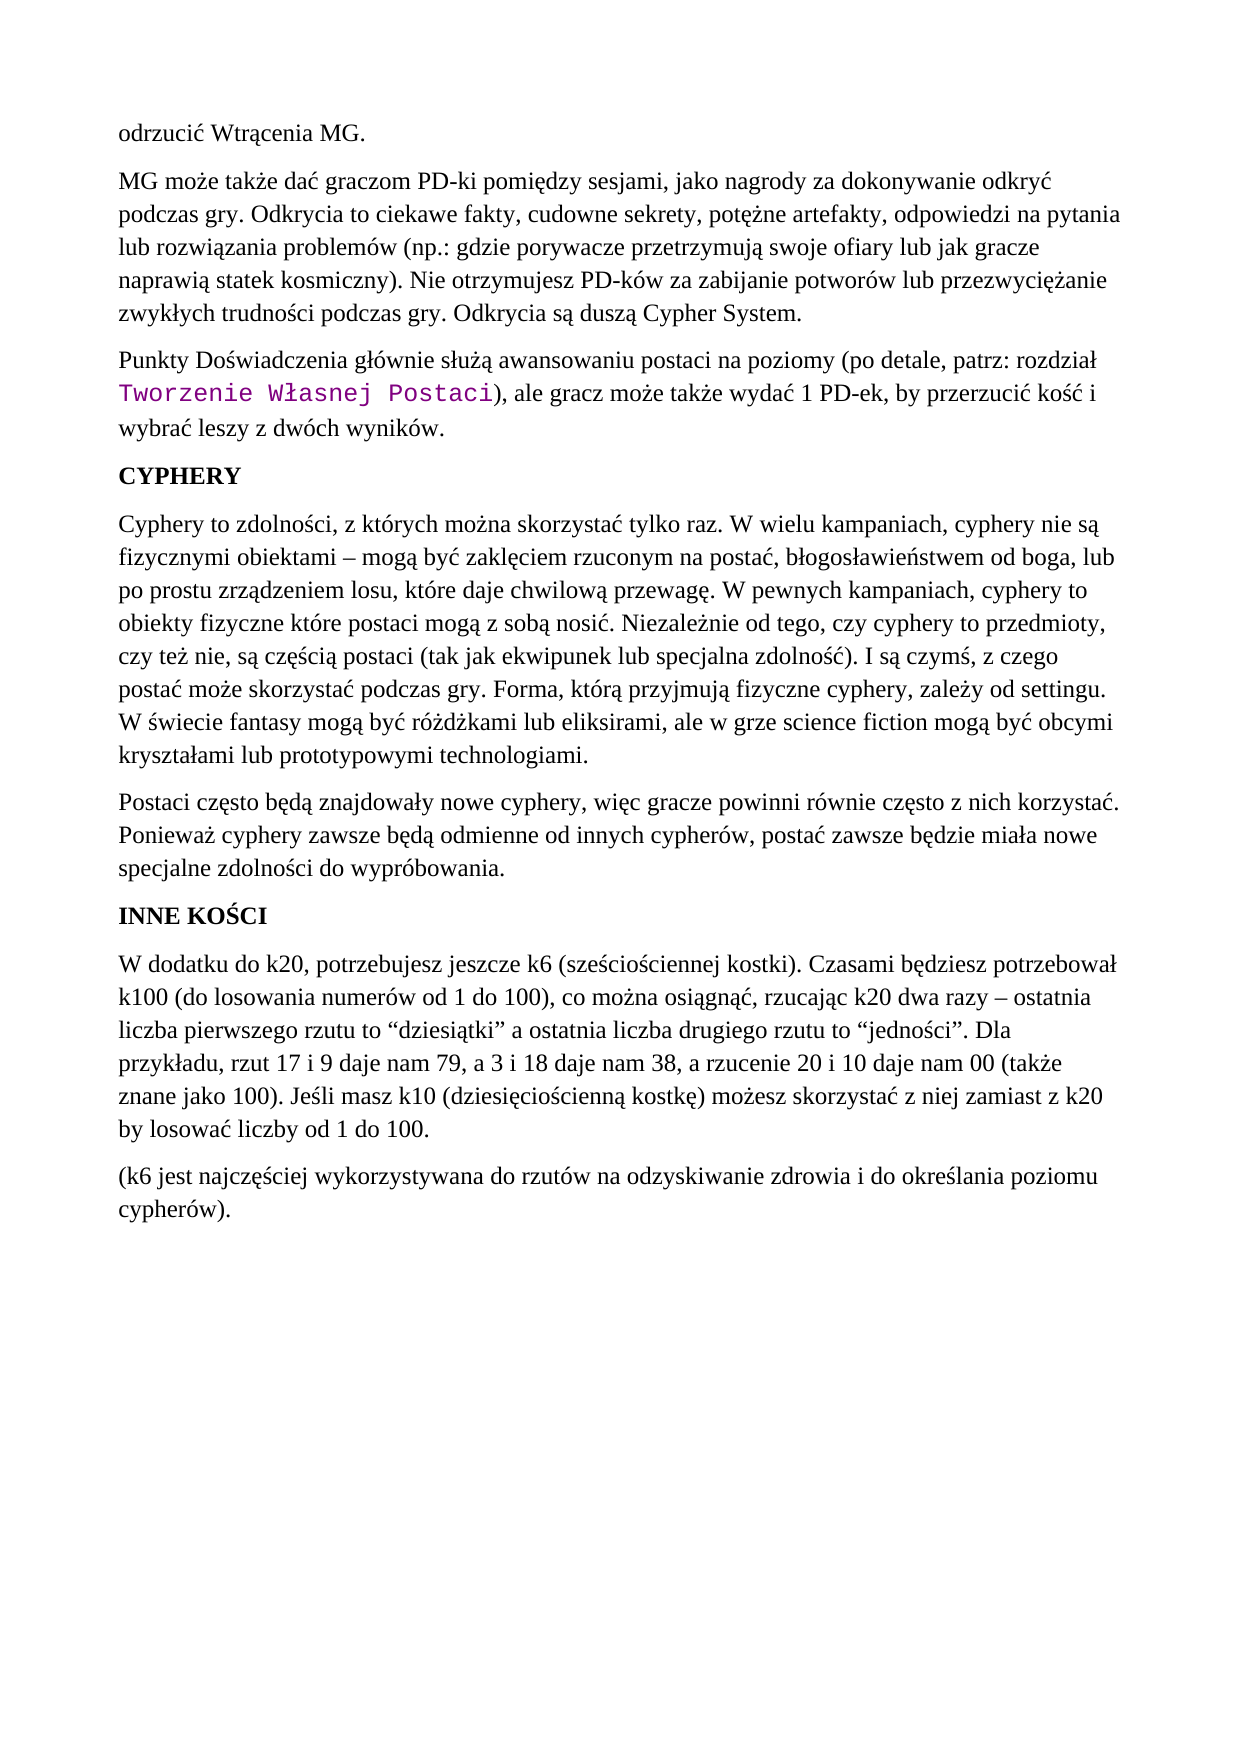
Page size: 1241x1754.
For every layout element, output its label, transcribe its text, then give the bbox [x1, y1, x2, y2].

text Postaci często będą znajdowały nowe cyphery, więc gracze powinni równie często z nich korzystać. Ponieważ cyphery zawsze będą odmienne od innych cypherów, postać zawsze będzie miała nowe specjalne zdolności do wypróbowania. [118, 787, 1122, 882]
text CYPHERY [118, 461, 1122, 490]
text Punkty Doświadczenia głównie służą awansowaniu postaci na poziomy (po detale, patrz: rozdział Tworzenie Własnej Postaci), ale gracz może także wydać 1 PD-ek, by przerzucić kość i wybrać leszy z dwóch wyników. [118, 345, 1122, 442]
text INNE KOŚCI [118, 901, 1122, 930]
text MG może także dać graczom PD-ki pomiędzy sesjami, jako nagrody za dokonywanie odkryć podczas gry. Odkrycia to ciekawe fakty, cudowne sekrety, potężne artefakty, odpowiedzi na pytania lub rozwiązania problemów (np.: gdzie porywacze przetrzymują swoje ofiary lub jak gracze naprawią statek kosmiczny). Nie otrzymujesz PD-ków za zabijanie potworów lub przezwyciężanie zwykłych trudności podczas gry. Odkrycia są duszą Cypher System. [118, 166, 1122, 327]
text W dodatku do k20, potrzebujesz jeszcze k6 (sześciościennej kostki). Czasami będziesz potrzebował k100 (do losowania numerów od 1 do 100), co można osiągnąć, rzucając k20 dwa razy – ostatnia liczba pierwszego rzutu to “dziesiątki” a ostatnia liczba drugiego rzutu to “jedności”. Dla przykładu, rzut 17 i 9 daje nam 79, a 3 i 18 daje nam 38, a rzucenie 20 i 10 daje nam 00 (także znane jako 100). Jeśli masz k10 (dziesięciościenną kostkę) możesz skorzystać z niej zamiast z k20 by losować liczby od 1 do 100. [118, 949, 1122, 1143]
text (k6 jest najczęściej wykorzystywana do rzutów na odzyskiwanie zdrowia i do określania poziomu cypherów). [118, 1161, 1122, 1223]
text odrzucić Wtrącenia MG. [118, 118, 1122, 147]
text Cyphery to zdolności, z których można skorzystać tylko raz. W wielu kampaniach, cyphery nie są fizycznymi obiektami – mogą być zaklęciem rzuconym na postać, błogosławieństwem od boga, lub po prostu zrządzeniem losu, które daje chwilową przewagę. W pewnych kampaniach, cyphery to obiekty fizyczne które postaci mogą z sobą nosić. Niezależnie od tego, czy cyphery to przedmioty, czy też nie, są częścią postaci (tak jak ekwipunek lub specjalna zdolność). I są czymś, z czego postać może skorzystać podczas gry. Forma, którą przyjmują fizyczne cyphery, zależy od settingu. W świecie fantasy mogą być różdżkami lub eliksirami, ale w grze science fiction mogą być obcymi kryształami lub prototypowymi technologiami. [118, 509, 1122, 769]
